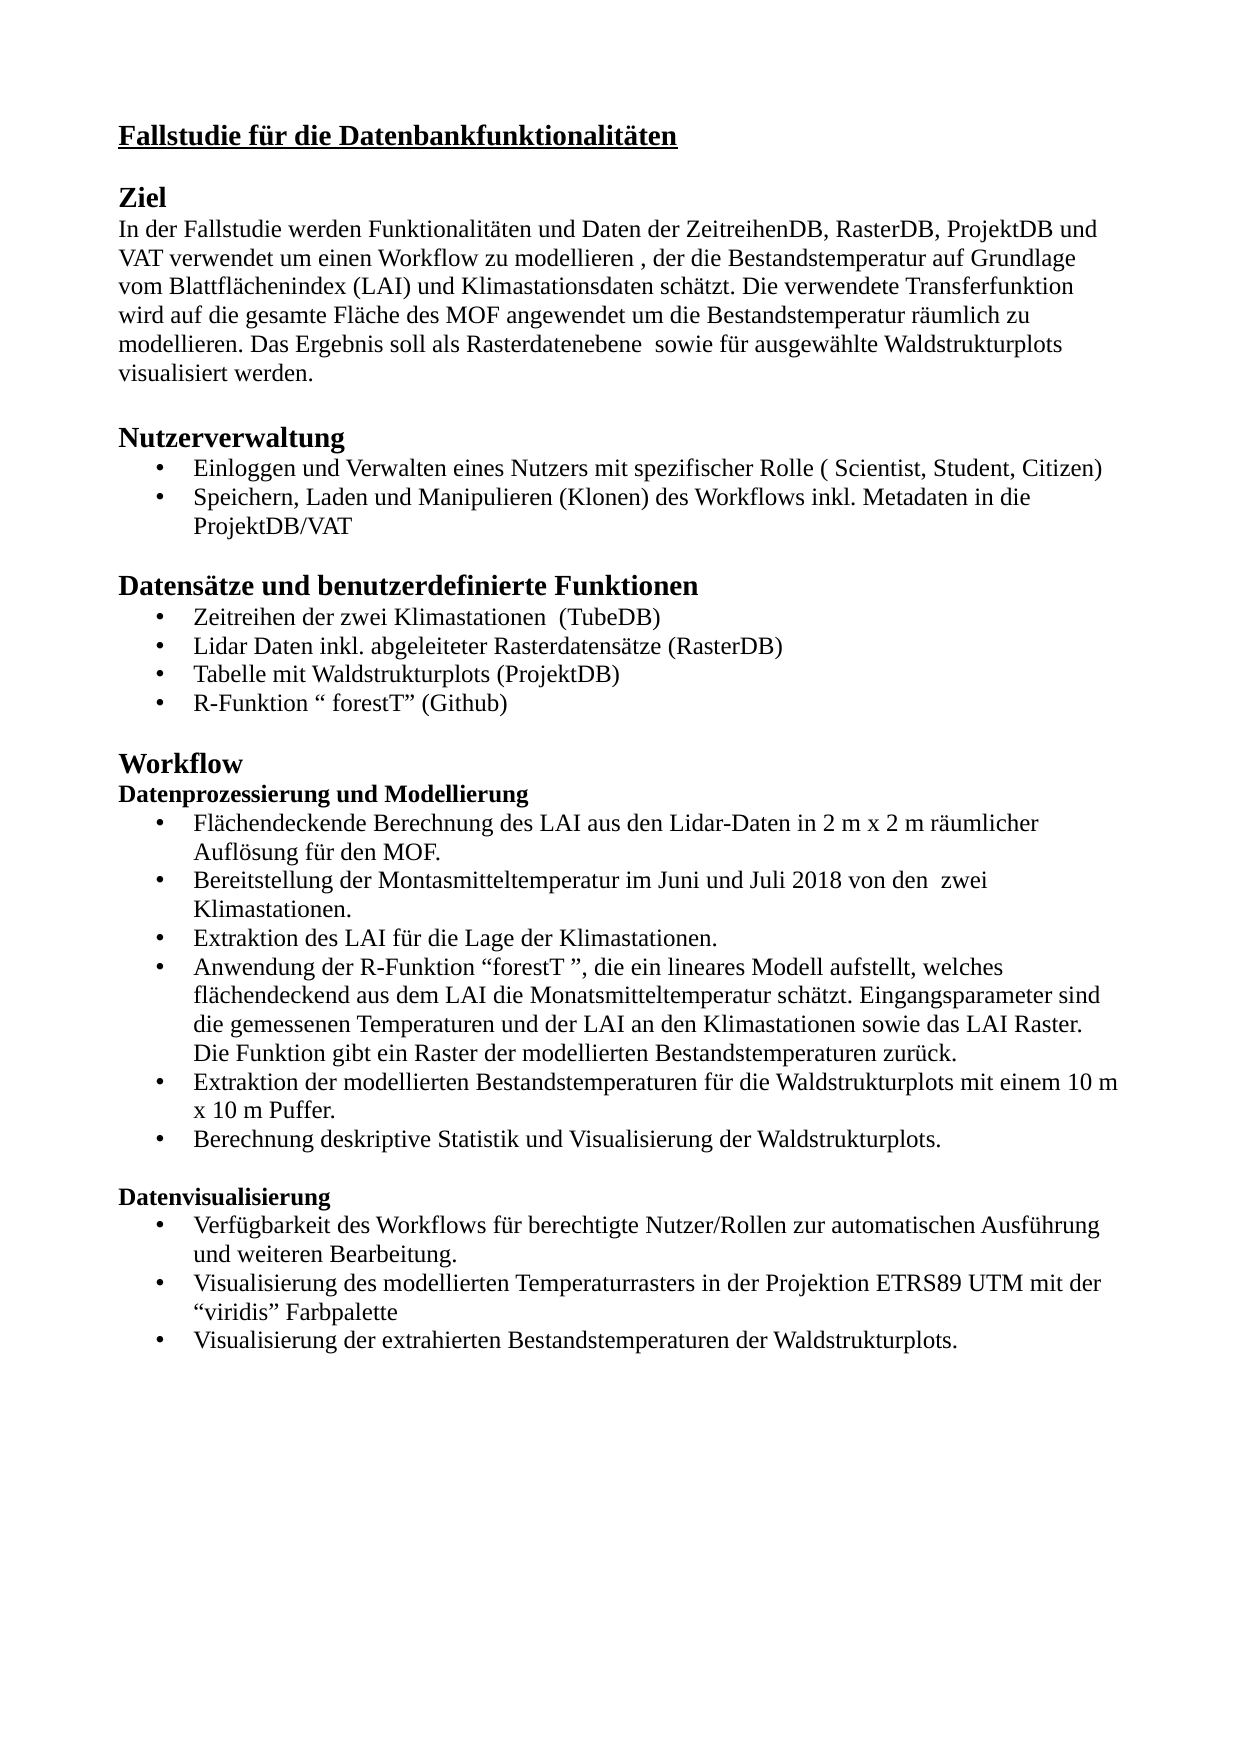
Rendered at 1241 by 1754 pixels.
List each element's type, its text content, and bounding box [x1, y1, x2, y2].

list Visualisierung der extrahierten Bestandstemperaturen der Waldstrukturplots. [156, 1326, 1122, 1354]
text Nutzerverwaltung [118, 420, 1122, 453]
list Extraktion des LAI für die Lage der Klimastationen. [156, 923, 1122, 952]
list Flächendeckende Berechnung des LAI aus den Lidar-Daten in 2 m x 2 m räumlicher Auflösung für den MOF. [156, 808, 1122, 866]
text Workflow [118, 746, 1122, 779]
list Berechnung deskriptive Statistik und Visualisierung der Waldstrukturplots. [156, 1124, 1122, 1153]
list R-Funktion “ forestT” (Github) [156, 688, 1122, 717]
text Datensätze und benutzerdefinierte Funktionen [118, 568, 1122, 602]
text Datenvisualisierung [118, 1182, 1122, 1211]
list Anwendung der R-Funktion “forestT ”, die ein lineares Modell aufstellt, welches flächendeckend aus dem LAI die Monatsmitteltemperatur schätzt. Eingangsparameter sind die gemessenen Temperaturen und der LAI an den Klimastationen sowie das LAI Raster. Die Funktion gibt ein Raster der modellierten Bestandstemperaturen zurück. [156, 952, 1122, 1067]
list Bereitstellung der Montasmitteltemperatur im Juni und Juli 2018 von den zwei Klimastationen. [156, 866, 1122, 923]
list Einloggen und Verwalten eines Nutzers mit spezifischer Rolle ( Scientist, Student, Citizen) [156, 453, 1122, 482]
text Ziel [118, 180, 1122, 214]
text Fallstudie für die Datenbankfunktionalitäten [118, 118, 1122, 152]
list Speichern, Laden und Manipulieren (Klonen) des Workflows inkl. Metadaten in die ProjektDB/VAT [156, 482, 1122, 540]
list Visualisierung des modellierten Temperaturrasters in der Projektion ETRS89 UTM mit der “viridis” Farbpalette [156, 1268, 1122, 1326]
list Tabelle mit Waldstrukturplots (ProjektDB) [156, 659, 1122, 688]
text In der Fallstudie werden Funktionalitäten und Daten der ZeitreihenDB, RasterDB, ProjektDB und VAT verwendet um einen Workflow zu modellieren , der die Bestandstemperatur auf Grundlage vom Blattflächenindex (LAI) und Klimastationsdaten schätzt. Die verwendete Transferfunktion wird auf die gesamte Fläche des MOF angewendet um die Bestandstemperatur räumlich zu modellieren. Das Ergebnis soll als Rasterdatenebene sowie für ausgewählte Waldstrukturplots visualisiert werden. [118, 214, 1122, 386]
list Lidar Daten inkl. abgeleiteter Rasterdatensätze (RasterDB) [156, 631, 1122, 659]
list Verfügbarkeit des Workflows für berechtigte Nutzer/Rollen zur automatischen Ausführung und weiteren Bearbeitung. [156, 1211, 1122, 1268]
text Datenprozessierung und Modellierung [118, 779, 1122, 808]
list Zeitreihen der zwei Klimastationen (TubeDB) [156, 602, 1122, 631]
list Extraktion der modellierten Bestandstemperaturen für die Waldstrukturplots mit einem 10 m x 10 m Puffer. [156, 1067, 1122, 1124]
